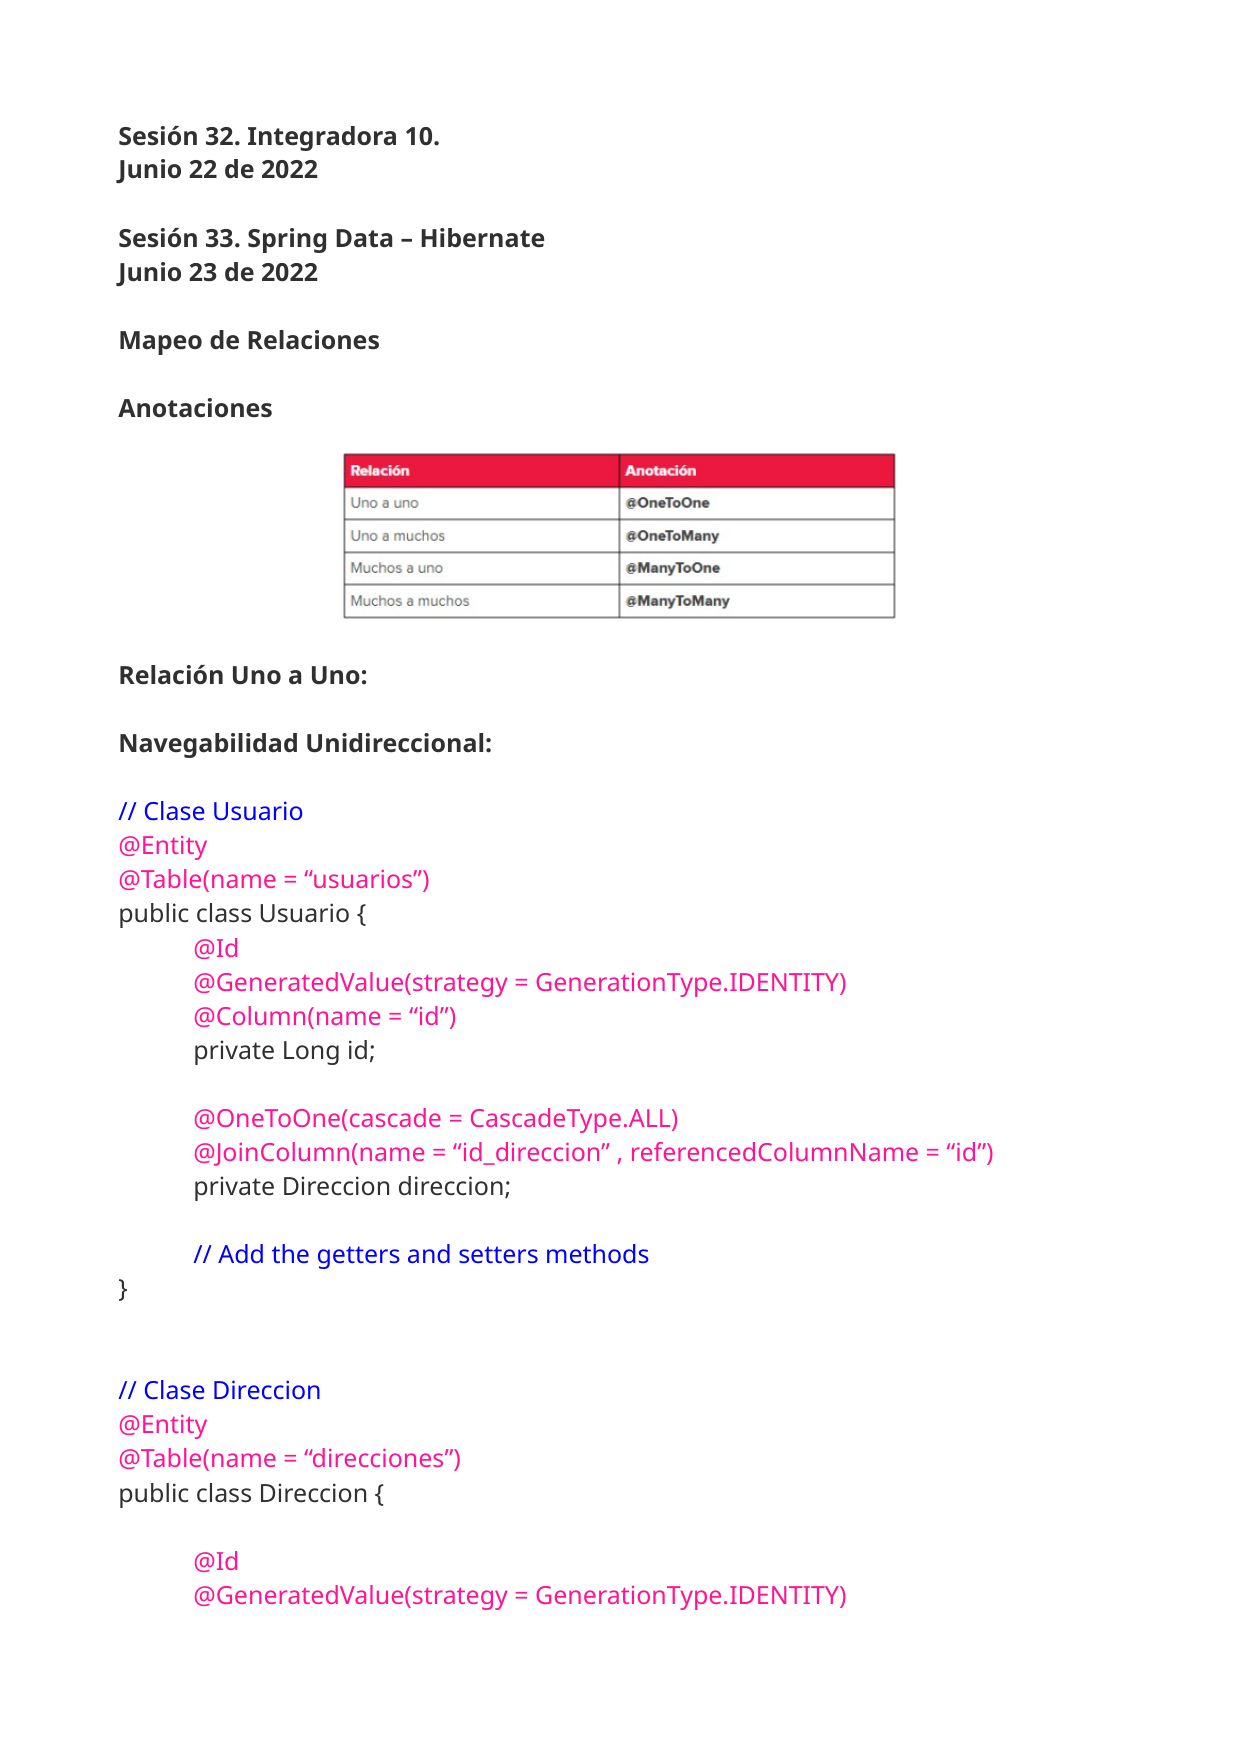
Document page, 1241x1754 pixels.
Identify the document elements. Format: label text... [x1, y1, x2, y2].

text Junio 22 de 2022 [118, 152, 1122, 186]
text @Column(name = “id”) [118, 998, 1122, 1032]
text Mapeo de Relaciones [118, 322, 1122, 357]
text @Table(name = “usuarios”) [118, 862, 1122, 896]
text Anotaciones [118, 391, 1122, 425]
text // Clase Usuario [118, 794, 1122, 828]
text public class Direccion { [118, 1475, 1122, 1509]
text @Id [118, 1543, 1122, 1577]
text private Long id; [118, 1032, 1122, 1066]
text Relación Uno a Uno: [118, 425, 1122, 692]
text public class Usuario { [118, 896, 1122, 930]
text Junio 23 de 2022 [118, 254, 1122, 288]
picture [339, 448, 901, 623]
text // Add the getters and setters methods [118, 1237, 1122, 1271]
text @Id [118, 930, 1122, 964]
text Navegabilidad Unidireccional: [118, 726, 1122, 760]
text @OneToOne(cascade = CascadeType.ALL) [118, 1101, 1122, 1134]
text // Clase Direccion [118, 1373, 1122, 1407]
text Sesión 32. Integradora 10. [118, 118, 1122, 152]
text @GeneratedValue(strategy = GenerationType.IDENTITY) [118, 1577, 1122, 1611]
text private Direccion direccion; [118, 1169, 1122, 1203]
text Sesión 33. Spring Data – Hibernate [118, 220, 1122, 254]
text } [118, 1271, 1122, 1305]
text @JoinColumn(name = “id_direccion” , referencedColumnName = “id”) [118, 1134, 1122, 1169]
text @GeneratedValue(strategy = GenerationType.IDENTITY) [118, 964, 1122, 998]
text @Table(name = “direcciones”) [118, 1441, 1122, 1475]
text @Entity [118, 828, 1122, 862]
text @Entity [118, 1407, 1122, 1441]
